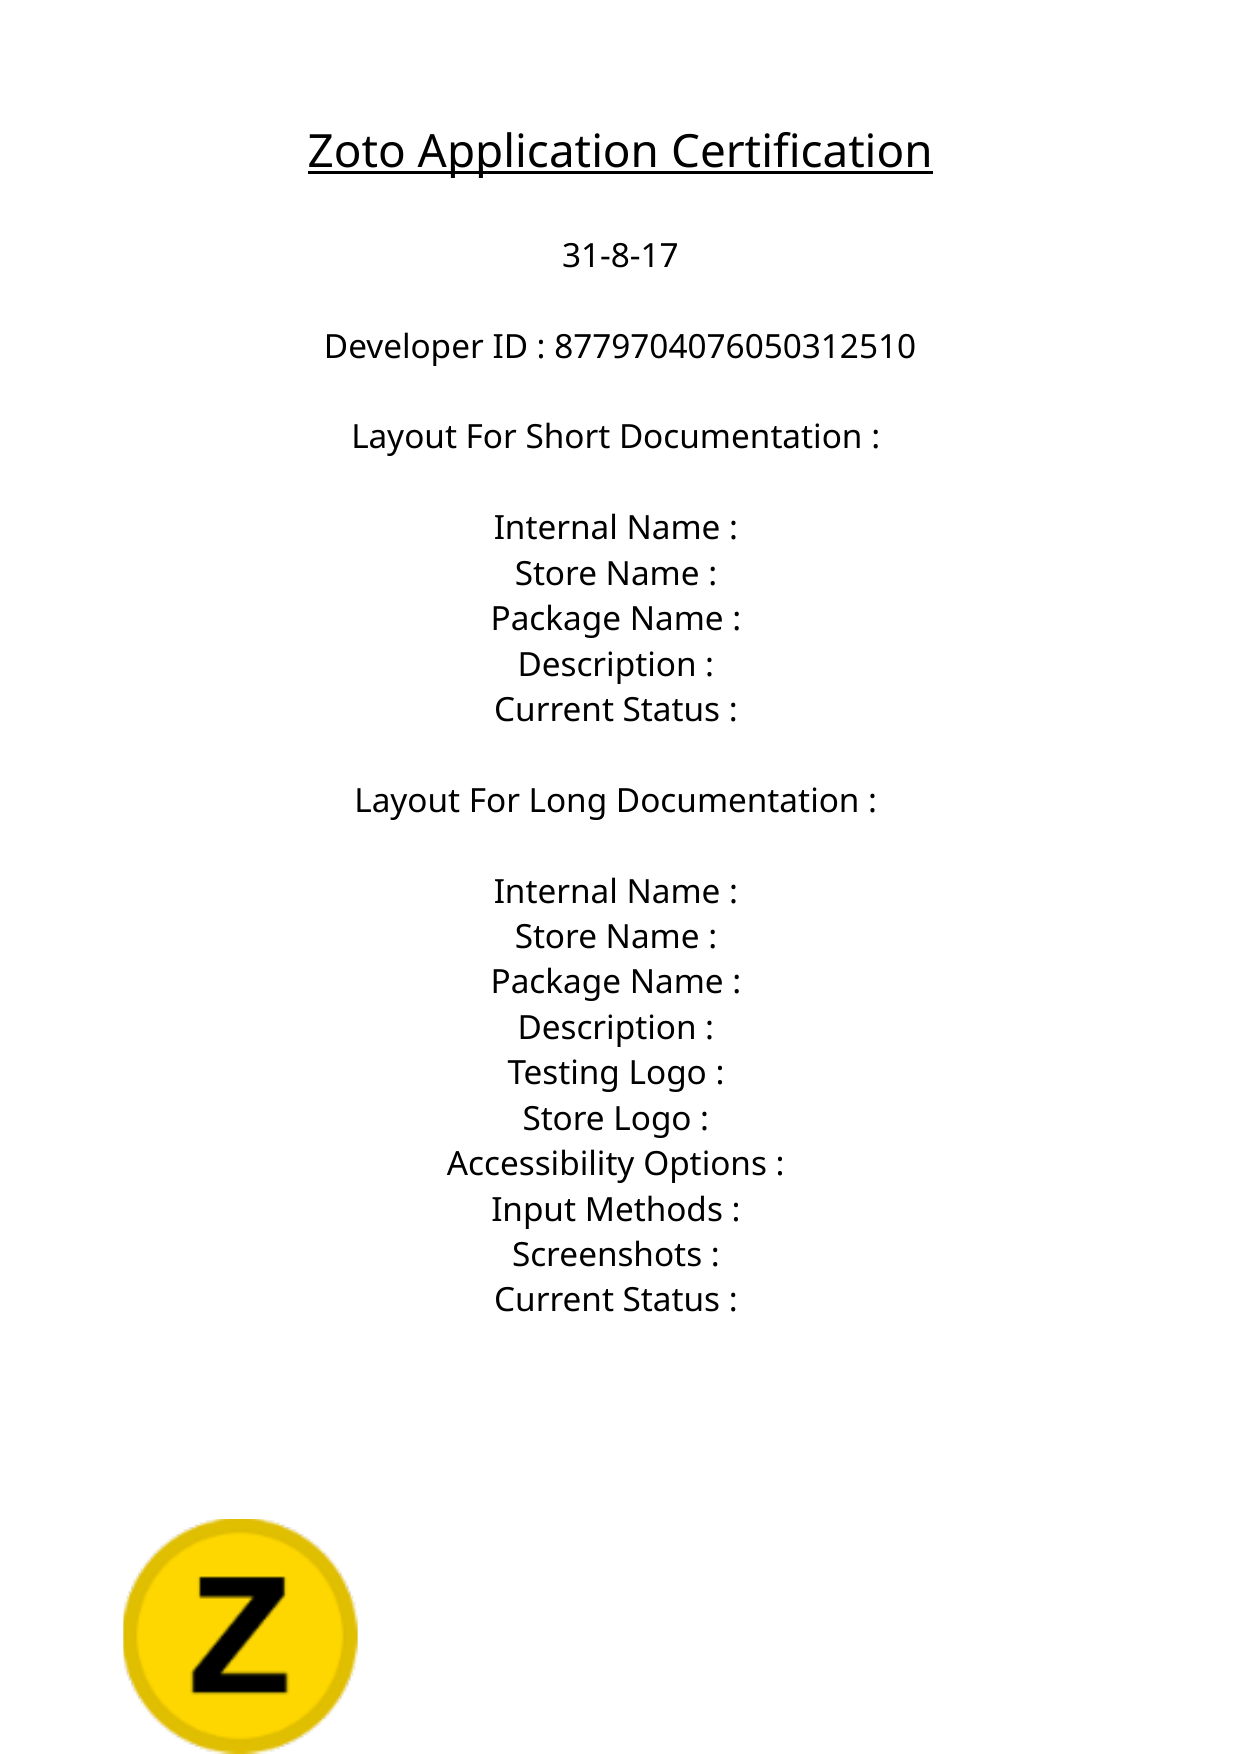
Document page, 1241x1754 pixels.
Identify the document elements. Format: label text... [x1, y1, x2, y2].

text Store Name : [118, 913, 1122, 958]
text Current Status : [118, 1276, 1122, 1322]
text Store Logo : [118, 1094, 1122, 1140]
text Package Name : [118, 958, 1122, 1004]
text Package Name : [118, 595, 1122, 640]
text Description : [118, 640, 1122, 686]
text Accessibility Options : [118, 1140, 1122, 1185]
text Screenshots : [118, 1231, 1122, 1276]
text Store Name : [118, 549, 1122, 595]
text Developer ID : 8779704076050312510 [118, 322, 1122, 368]
text Zoto Application Certification [118, 118, 1122, 181]
text Testing Logo : [118, 1049, 1122, 1094]
text Layout For Short Documentation : [118, 413, 1122, 459]
text Internal Name : [118, 867, 1122, 913]
picture [123, 1519, 358, 1754]
text Input Methods : [118, 1185, 1122, 1231]
text Description : [118, 1004, 1122, 1049]
text Layout For Long Documentation : [118, 777, 1122, 822]
text Current Status : [118, 686, 1122, 731]
text 31-8-17 [118, 232, 1122, 277]
text Internal Name : [118, 504, 1122, 549]
